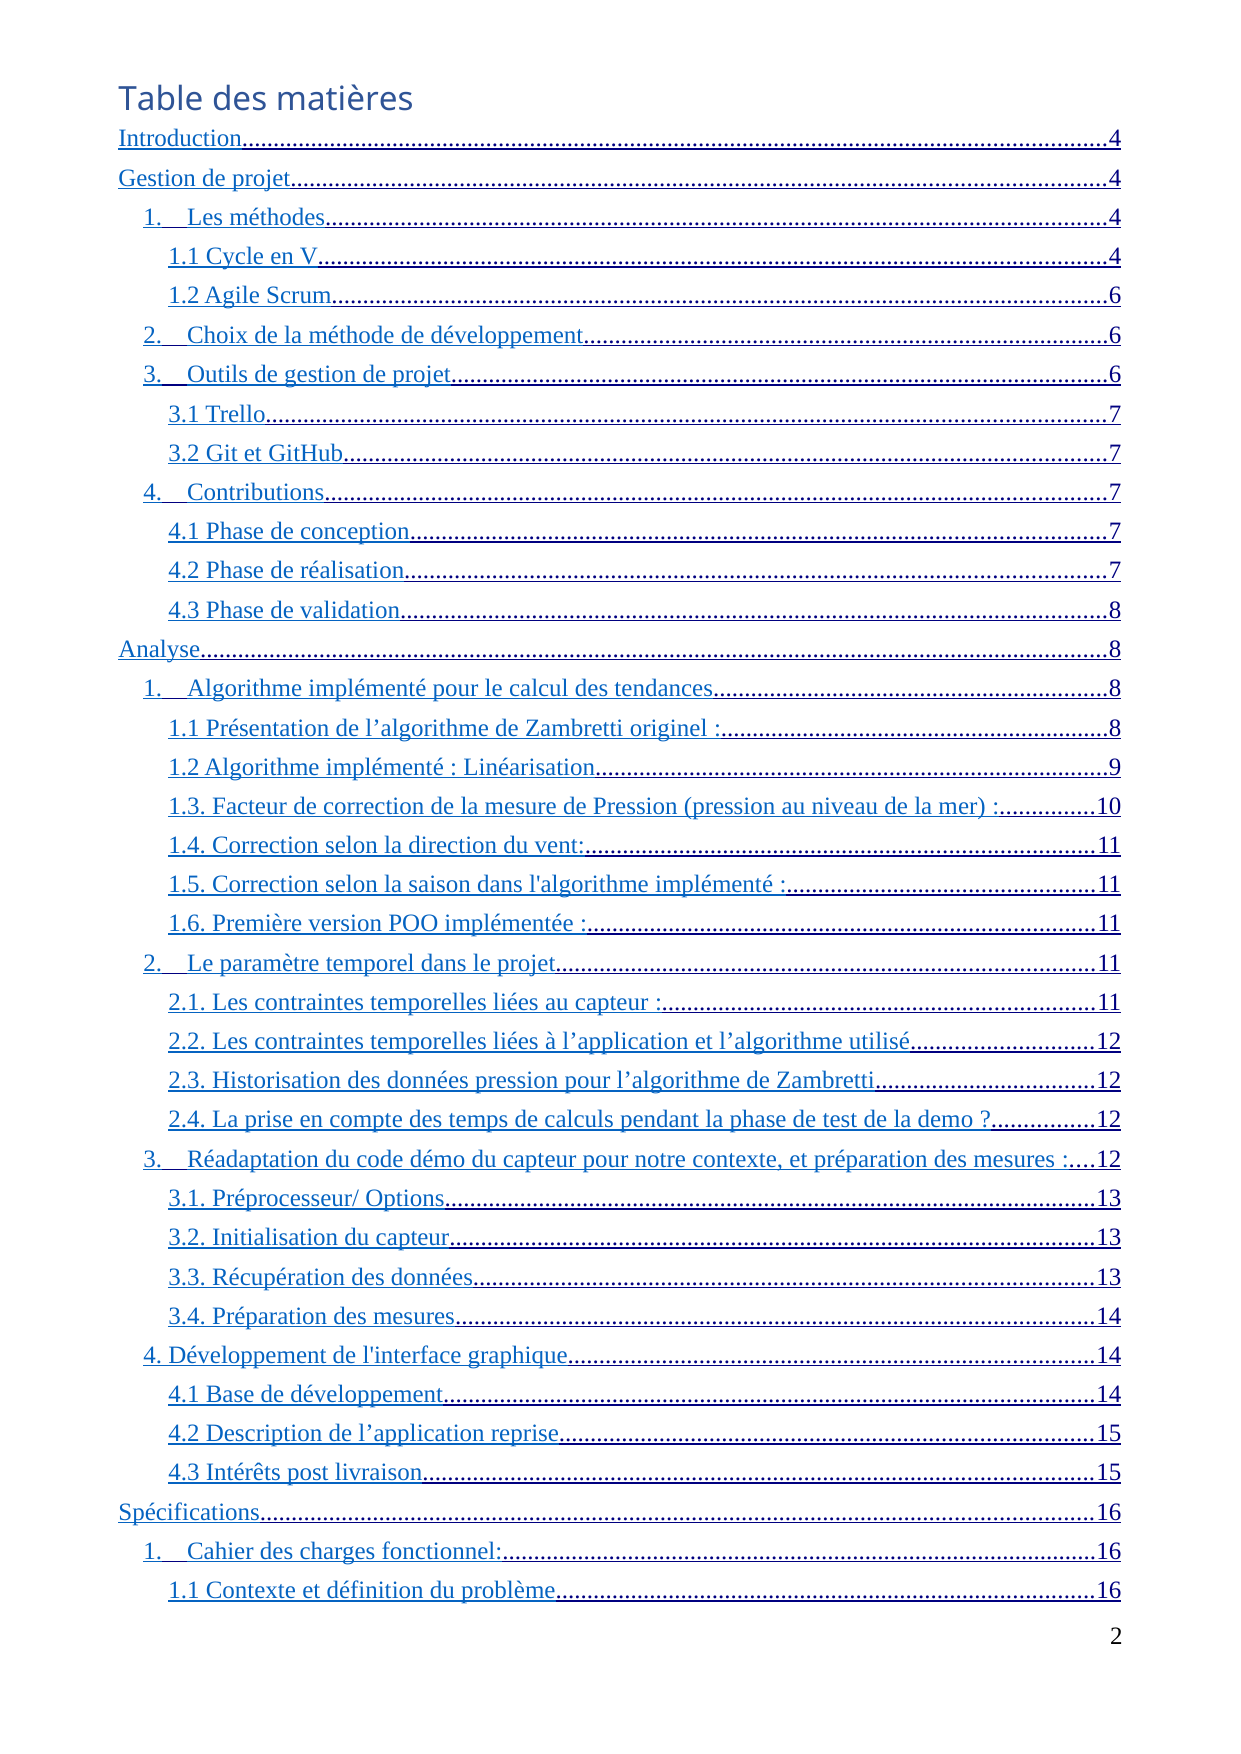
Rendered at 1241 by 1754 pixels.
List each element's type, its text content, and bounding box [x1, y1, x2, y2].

text 4.3 Phase de validation 8 [168, 595, 1122, 623]
text 3.1. Préprocesseur/ Options 13 [168, 1183, 1122, 1212]
text 1. Algorithme implémenté pour le calcul des tendances 8 [143, 673, 1122, 702]
text 1.6. Première version POO implémentée : 11 [168, 908, 1122, 937]
text 2.1. Les contraintes temporelles liées au capteur : 11 [168, 987, 1122, 1016]
text 2. Choix de la méthode de développement 6 [143, 320, 1122, 349]
text 3.2 Git et GitHub 7 [168, 438, 1122, 467]
text 4.1 Base de développement 14 [168, 1379, 1122, 1408]
text 2. Le paramètre temporel dans le projet 11 [143, 948, 1122, 977]
text 3.1 Trello 7 [168, 399, 1122, 427]
text 2.3. Historisation des données pression pour l’algorithme de Zambretti 12 [168, 1065, 1122, 1094]
text 1. Cahier des charges fonctionnel: 16 [143, 1536, 1122, 1565]
text 3. Outils de gestion de projet 6 [143, 359, 1122, 388]
text 1.2 Agile Scrum 6 [168, 281, 1122, 309]
text 4.2 Description de l’application reprise 15 [168, 1418, 1122, 1447]
text Spécifications 16 [118, 1497, 1122, 1525]
text 4.1 Phase de conception 7 [168, 516, 1122, 545]
text 1.2 Algorithme implémenté : Linéarisation 9 [168, 752, 1122, 781]
text 2.2. Les contraintes temporelles liées à l’application et l’algorithme utilisé 12 [168, 1026, 1122, 1055]
text 1. Les méthodes 4 [143, 202, 1122, 231]
text 3.3. Récupération des données 13 [168, 1262, 1122, 1290]
text Analyse 8 [118, 634, 1122, 663]
text Gestion de projet 4 [118, 163, 1122, 191]
text 4. Contributions 7 [143, 477, 1122, 506]
text 4.2 Phase de réalisation 7 [168, 556, 1122, 584]
text Introduction 4 [118, 123, 1122, 152]
text 4. Développement de l'interface graphique 14 [143, 1340, 1122, 1369]
text 2.4. La prise en compte des temps de calculs pendant la phase de test de la demo ? 12 [168, 1104, 1122, 1133]
text 3.4. Préparation des mesures 14 [168, 1301, 1122, 1329]
text 1.3. Facteur de correction de la mesure de Pression (pression au niveau de la mer) : 10 [168, 791, 1122, 820]
text 1.1 Présentation de l’algorithme de Zambretti originel : 8 [168, 713, 1122, 741]
text 1.1 Contexte et définition du problème 16 [168, 1575, 1122, 1604]
text 3. Réadaptation du code démo du capteur pour notre contexte, et préparation des mesures : 12 [143, 1144, 1122, 1173]
text Table des matières [118, 75, 1122, 120]
text 3.2. Initialisation du capteur 13 [168, 1222, 1122, 1251]
text 1.4. Correction selon la direction du vent: 11 [168, 830, 1122, 859]
text 1.1 Cycle en V 4 [168, 241, 1122, 270]
text 4.3 Intérêts post livraison 15 [168, 1457, 1122, 1486]
text 1.5. Correction selon la saison dans l'algorithme implémenté : 11 [168, 869, 1122, 898]
